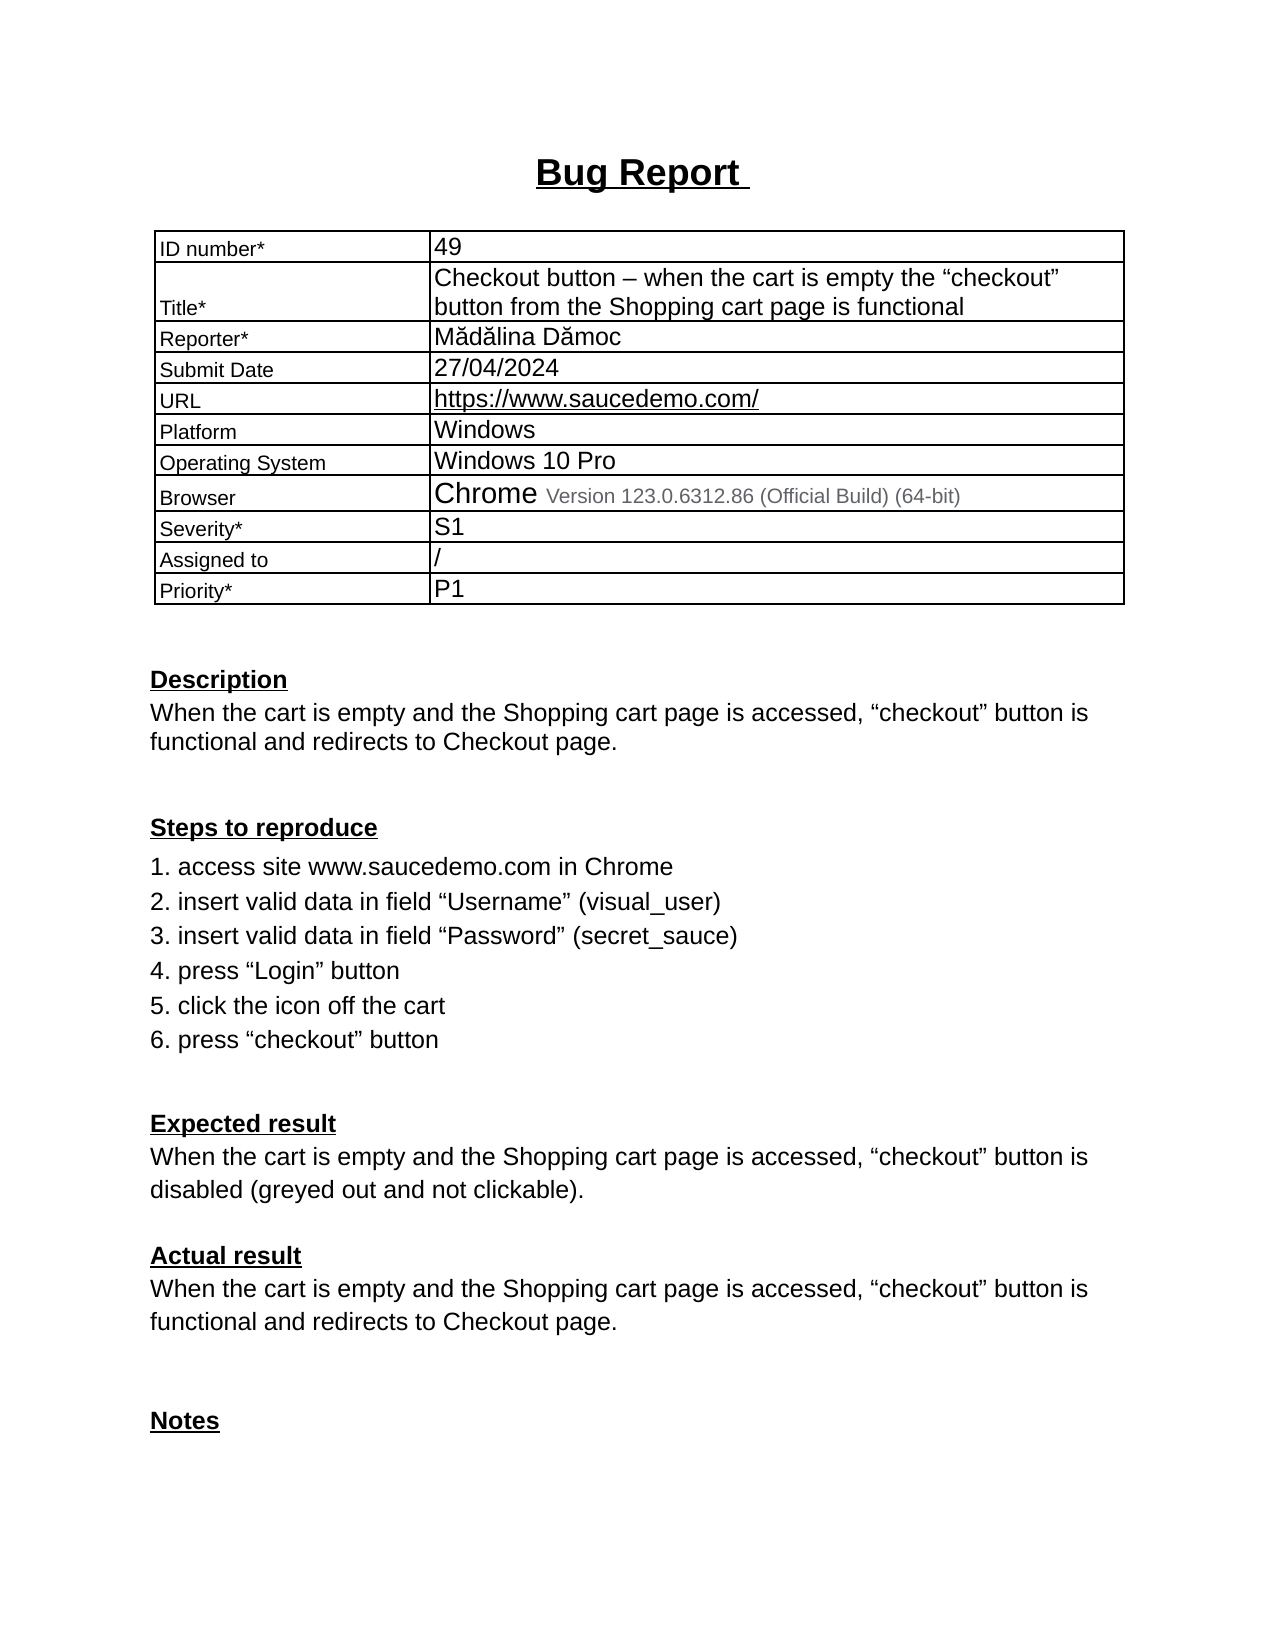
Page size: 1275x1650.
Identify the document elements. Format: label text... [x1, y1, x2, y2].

table_cell Chrome Version 123.0.6312.86 (Official Build) (64-bit) [431, 476, 1123, 510]
table_cell S1 [431, 512, 1123, 541]
table_cell Operating System [156, 446, 429, 474]
text Expected result [150, 1109, 1125, 1138]
text 1. access site www.saucedemo.com in Chrome [150, 852, 1125, 881]
text When the cart is empty and the Shopping cart page is accessed, “checkout” button is functional and redirects to Checkout page. [150, 698, 1125, 756]
table_cell Severity* [156, 512, 429, 541]
table_header 49 [431, 232, 1123, 261]
text Description [150, 665, 1125, 694]
table_cell Platform [156, 415, 429, 443]
text Bug Report [150, 150, 1125, 193]
text 5. click the icon off the cart [150, 991, 1125, 1019]
text When the cart is empty and the Shopping cart page is accessed, “checkout” button is disabled (greyed out and not clickable). [150, 1142, 1125, 1204]
text 3. insert valid data in field “Password” (secret_sauce) [150, 921, 1125, 950]
table_cell Title* [156, 263, 429, 320]
table_cell Submit Date [156, 353, 429, 382]
table_cell Windows [431, 415, 1123, 443]
table_cell Mădălina Dămoc [431, 322, 1123, 351]
table_cell Reporter* [156, 322, 429, 351]
text Actual result [150, 1241, 1125, 1270]
table_cell Priority* [156, 574, 429, 602]
table_cell URL [156, 384, 429, 413]
table_cell P1 [431, 574, 1123, 602]
table_cell Windows 10 Pro [431, 446, 1123, 474]
table_cell / [431, 543, 1123, 572]
table_cell Checkout button – when the cart is empty the “checkout” button from the Shopping cart page is functional [431, 263, 1123, 320]
text Steps to reproduce [150, 813, 1125, 842]
text When the cart is empty and the Shopping cart page is accessed, “checkout” button is functional and redirects to Checkout page. [150, 1274, 1125, 1336]
text 6. press “checkout” button [150, 1025, 1125, 1054]
text 4. press “Login” button [150, 956, 1125, 985]
table_cell https://www.saucedemo.com/ [431, 384, 1123, 413]
text Notes [150, 1406, 1125, 1435]
text 2. insert valid data in field “Username” (visual_user) [150, 887, 1125, 915]
table_cell Browser [156, 476, 429, 510]
table_cell Assigned to [156, 543, 429, 572]
table_header ID number* [156, 232, 429, 261]
table_cell 27/04/2024 [431, 353, 1123, 382]
